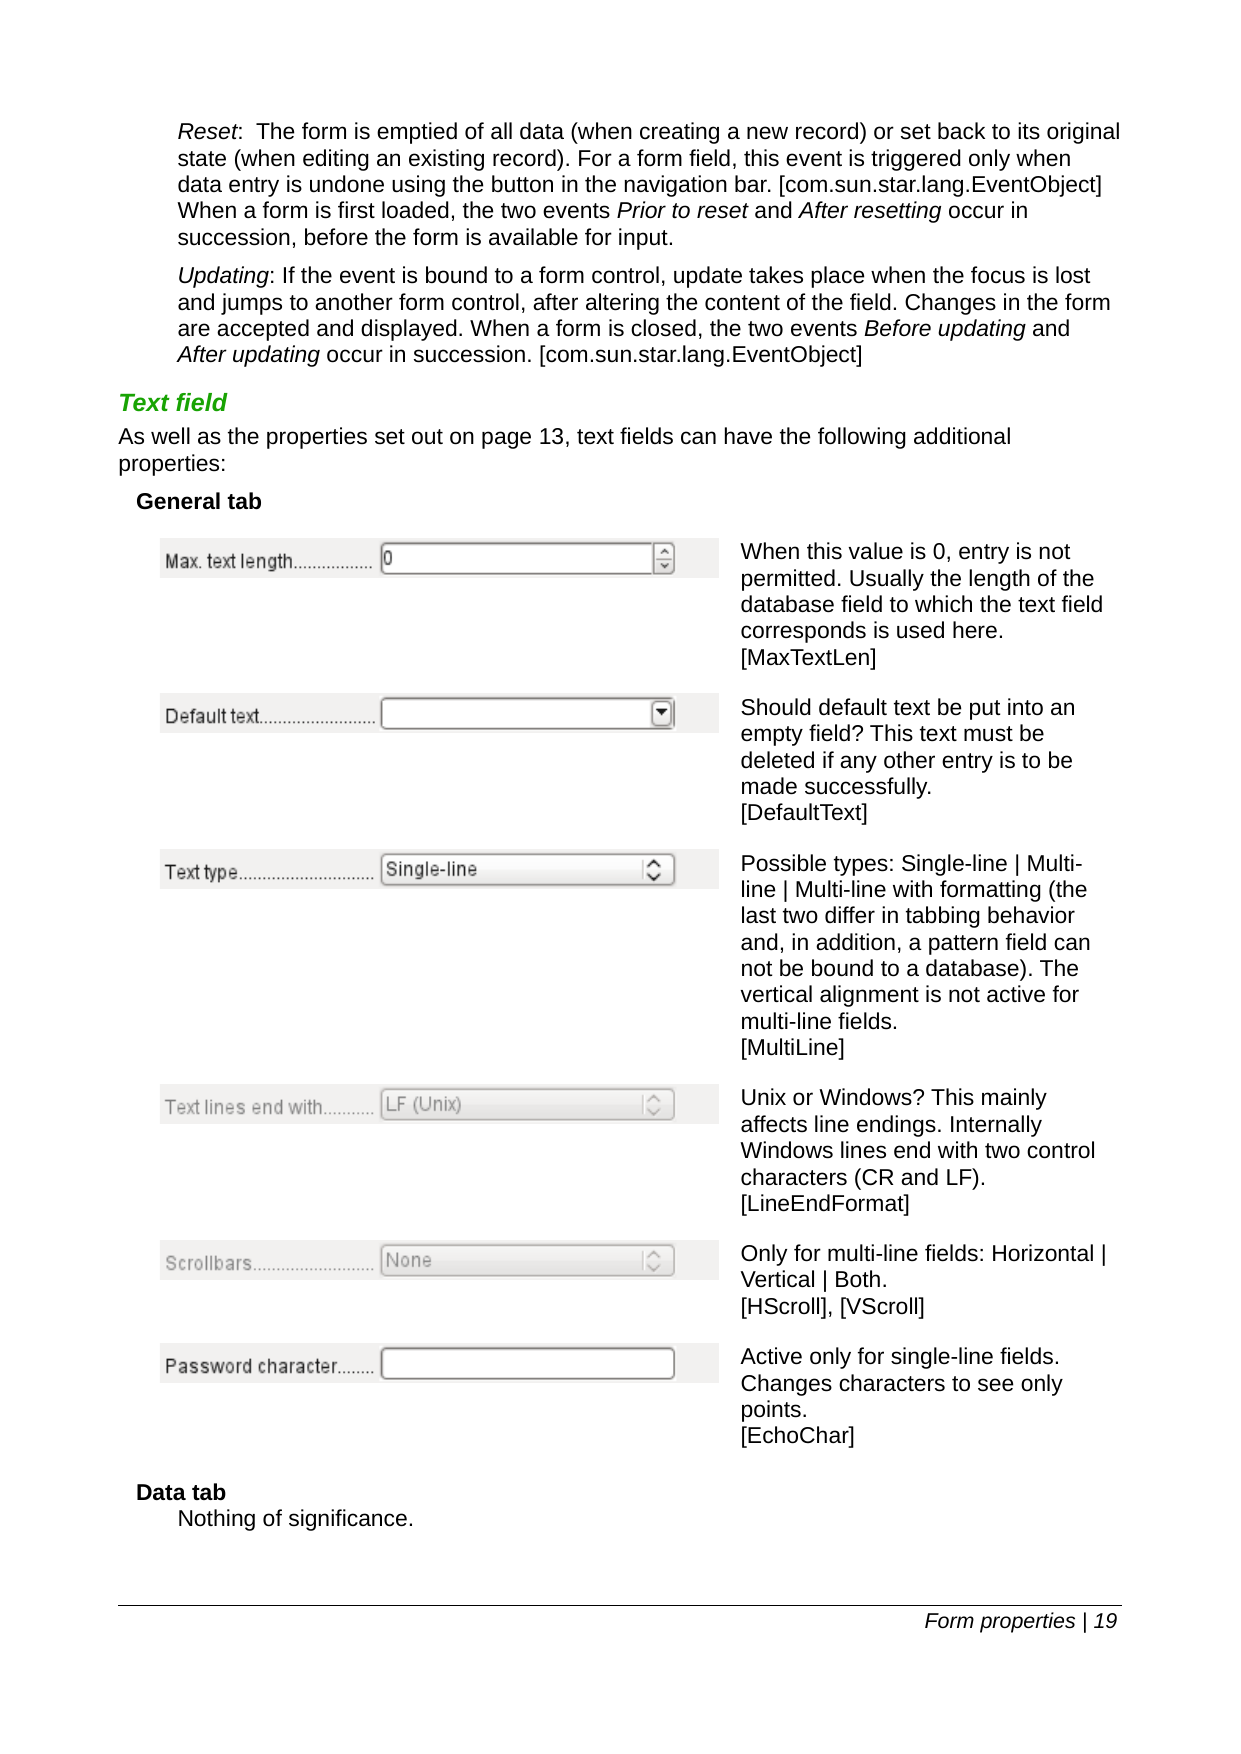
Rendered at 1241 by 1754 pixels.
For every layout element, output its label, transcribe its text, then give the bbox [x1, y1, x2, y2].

picture [159, 693, 719, 733]
text As well as the properties set out on page 13, text fields can have the following additional properties: [118, 423, 1122, 476]
table_cell Only for multi-line fields: Horizontal | Vertical | Both. [HScroll], [VScroll] [735, 1234, 1122, 1337]
text Updating: If the event is bound to a form control, update takes place when the focus is lost and jumps to another form control, after altering the content of the field. Changes in the form are accepted and displayed. When a form is closed, the two events Before updating and After updating occur in succession. [com.sun.star.lang.EventObject] [177, 262, 1122, 368]
table_cell Should default text be put into an empty field? This text must be deleted if any other entry is to be made successfully. [DefaultText] [735, 688, 1122, 844]
table_cell [144, 850, 734, 1079]
table_header [144, 533, 734, 688]
table_cell Possible types: Single-line | Multi-line | Multi-line with formatting (the last two differ in tabbing behavior and, in addition, a pattern field can not be bound to a database). The vertical alignment is not active for multi-line fields. [MultiLine] [735, 844, 1122, 1079]
picture [159, 1240, 719, 1280]
picture [159, 538, 719, 578]
text Reset: The form is emptied of all data (when creating a new record) or set back to its original state (when editing an existing record). For a form field, this event is triggered only when data entry is undone using the button in the navigation bar. [com.sun.star.lang.EventObject] When a form is first loaded, the two events Prior to reset and After resetting occur in succession, before the form is available for input. [177, 118, 1122, 250]
table_cell [144, 844, 734, 849]
table_cell Active only for single-line fields. Changes characters to see only points. [EchoChar] [735, 1338, 1122, 1467]
picture [159, 1343, 719, 1383]
picture [159, 849, 719, 889]
table_cell [144, 1124, 734, 1234]
table_cell [144, 1338, 734, 1467]
subtitle Text field [118, 388, 1122, 417]
table_cell [144, 1079, 734, 1123]
table_cell [144, 1234, 734, 1337]
table_header When this value is 0, entry is not permitted. Usually the length of the database field to which the text field corresponds is used here. [MaxTextLen] [735, 533, 1122, 688]
table_cell Unix or Windows? This mainly affects line endings. Internally Windows lines end with two control characters (CR and LF). [LineEndFormat] [735, 1079, 1122, 1234]
picture [159, 1084, 719, 1124]
text Nothing of significance. [177, 1505, 1122, 1531]
table_cell [144, 688, 734, 844]
text General tab [136, 488, 1122, 515]
text Data tab [136, 1478, 1122, 1505]
